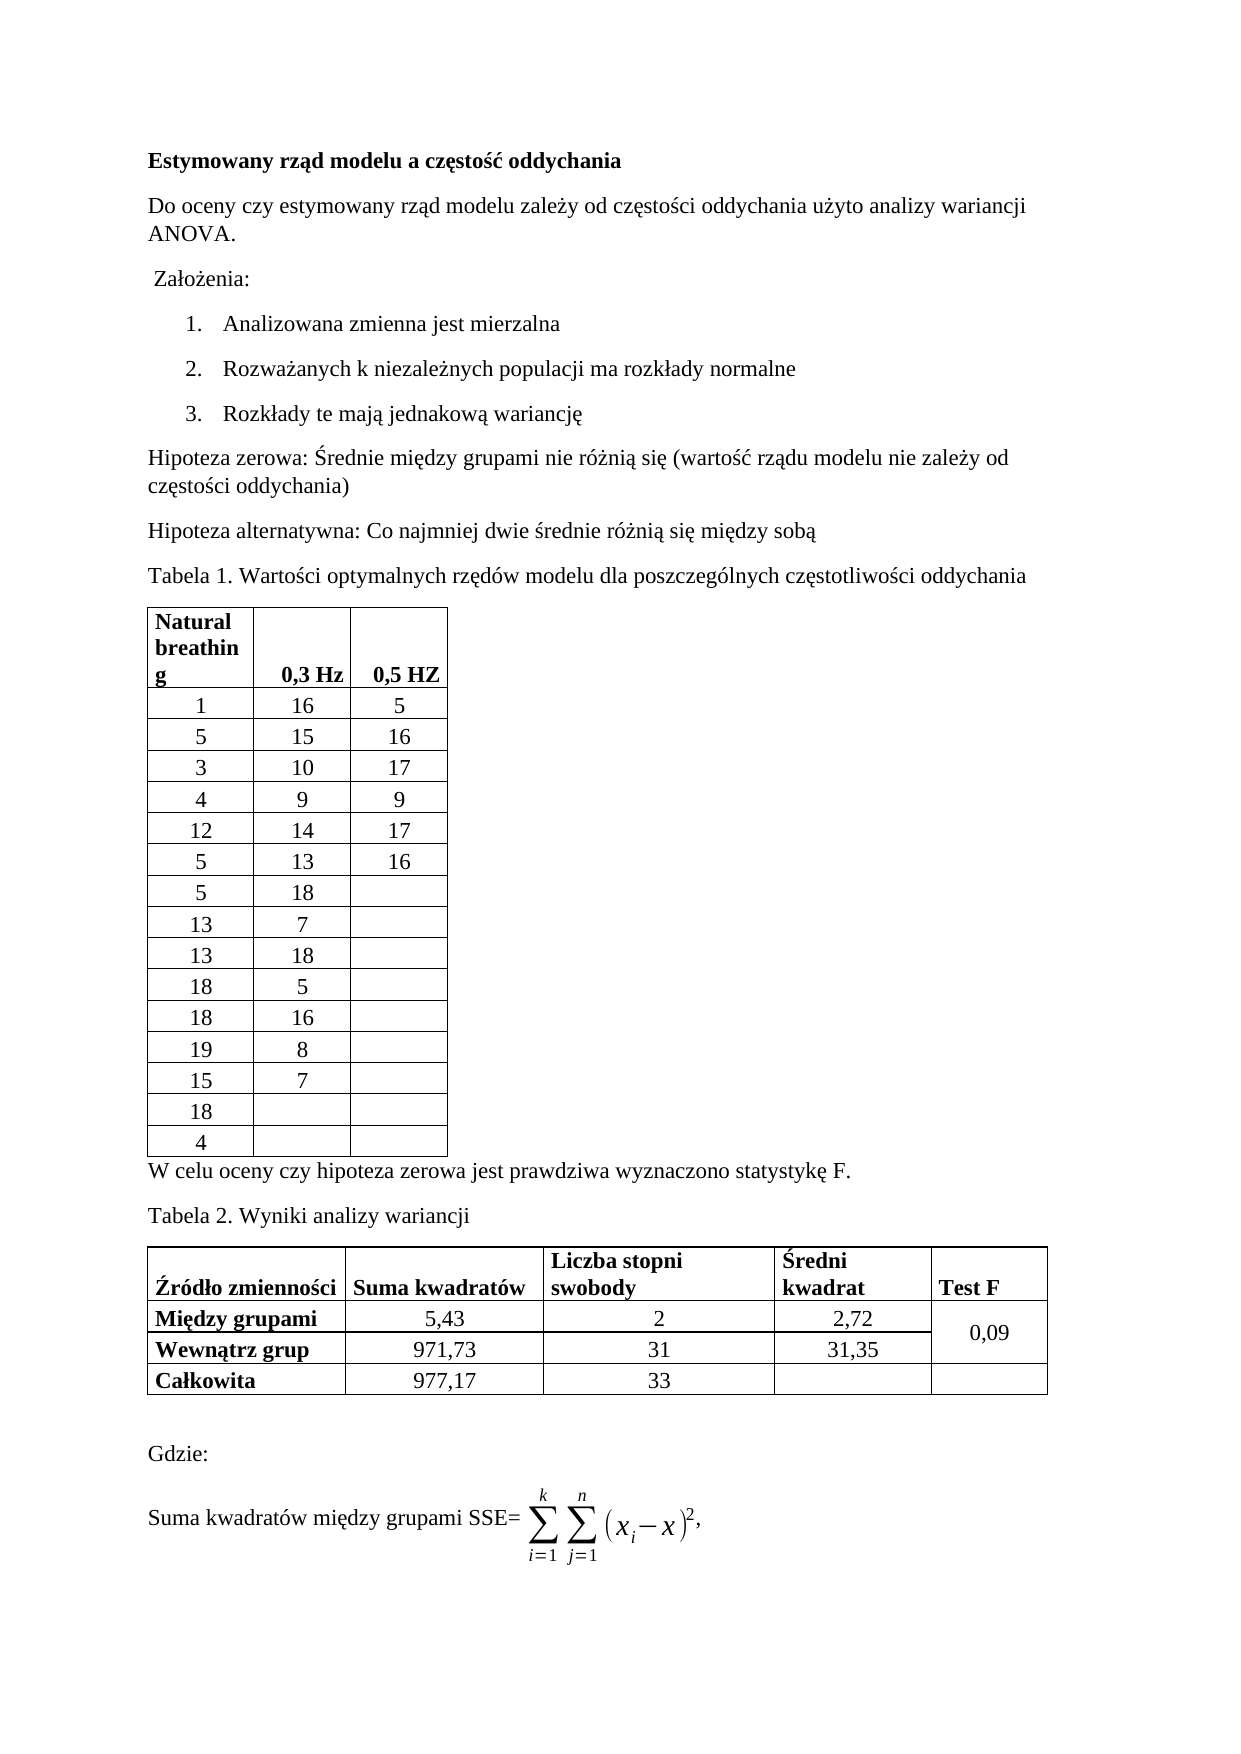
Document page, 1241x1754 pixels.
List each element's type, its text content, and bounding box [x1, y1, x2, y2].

table_cell 13 [148, 938, 253, 968]
table_cell 5 [148, 719, 253, 749]
text Do oceny czy estymowany rząd modelu zależy od częstości oddychania użyto analizy wariancji ANOVA. [148, 192, 1093, 247]
table_cell 5 [148, 876, 253, 906]
table_cell 16 [351, 844, 447, 874]
table_cell [351, 1032, 447, 1062]
table_cell 5 [351, 688, 447, 718]
table_cell 5 [148, 844, 253, 874]
table_cell [351, 1126, 447, 1156]
table_cell 5,43 [346, 1301, 543, 1331]
table_cell 9 [351, 782, 447, 812]
table_header Natural breathing [148, 608, 253, 687]
table_cell 10 [254, 751, 350, 781]
table_cell 977,17 [346, 1364, 543, 1394]
table_header Średni kwadrat [775, 1248, 931, 1300]
text Estymowany rząd modelu a częstość oddychania [148, 148, 1093, 174]
table_cell 16 [254, 1001, 350, 1031]
text Gdzie: [148, 1440, 1093, 1466]
table_cell 19 [148, 1032, 253, 1062]
text Hipoteza alternatywna: Co najmniej dwie średnie różnią się między sobą [148, 517, 1093, 544]
text Założenia: [148, 265, 1093, 292]
text Tabela 2. Wyniki analizy wariancji [148, 1202, 1093, 1228]
table_cell 14 [254, 813, 350, 843]
table_cell 31 [544, 1333, 774, 1363]
list Rozkłady te mają jednakową wariancję [185, 400, 1093, 426]
text Tabela 1. Wartości optymalnych rzędów modelu dla poszczególnych częstotliwości oddychania [148, 562, 1093, 588]
table_cell 33 [544, 1364, 774, 1394]
list Analizowana zmienna jest mierzalna [185, 310, 1093, 336]
table_cell [254, 1126, 350, 1156]
table_header 0,3 Hz [254, 608, 350, 687]
table_cell Wewnątrz grup [148, 1333, 345, 1363]
table_cell 13 [254, 844, 350, 874]
table_cell Całkowita [148, 1364, 345, 1394]
table_cell 31,35 [775, 1333, 931, 1363]
table_cell 2 [544, 1301, 774, 1331]
table_cell 4 [148, 1126, 253, 1156]
table_cell [775, 1364, 931, 1394]
table_cell [351, 876, 447, 906]
table_header Test F [932, 1248, 1047, 1300]
table_header 0,5 HZ [351, 608, 447, 687]
table_cell 12 [148, 813, 253, 843]
table_cell 8 [254, 1032, 350, 1062]
table_cell 971,73 [346, 1333, 543, 1363]
table_cell [351, 1094, 447, 1124]
list Rozważanych k niezależnych populacji ma rozkłady normalne [185, 355, 1093, 381]
table_cell 9 [254, 782, 350, 812]
table_cell 17 [351, 813, 447, 843]
table_cell 1 [148, 688, 253, 718]
table_cell 7 [254, 1063, 350, 1093]
table_cell [351, 938, 447, 968]
table_cell 7 [254, 907, 350, 937]
table_cell 18 [148, 1094, 253, 1124]
text Hipoteza zerowa: Średnie między grupami nie różnią się (wartość rządu modelu nie zależy od częstości oddychania) [148, 444, 1093, 499]
table_cell 4 [148, 782, 253, 812]
table_cell 18 [148, 969, 253, 999]
table_cell 0,09 [932, 1301, 1047, 1363]
table_cell 5 [254, 969, 350, 999]
table_cell [254, 1094, 350, 1124]
table_cell 13 [148, 907, 253, 937]
table_cell Między grupami [148, 1301, 345, 1331]
table_cell [351, 1001, 447, 1031]
table_cell 15 [148, 1063, 253, 1093]
table_cell [351, 907, 447, 937]
text Suma kwadratów między grupami SSE= , [148, 1484, 1093, 1566]
table_cell 16 [351, 719, 447, 749]
table_cell [932, 1364, 1047, 1394]
table_cell 18 [254, 876, 350, 906]
table_header Liczba stopni swobody [544, 1248, 774, 1300]
table_cell 18 [148, 1001, 253, 1031]
table_cell [351, 1063, 447, 1093]
table_header Suma kwadratów [346, 1248, 543, 1300]
table_cell 15 [254, 719, 350, 749]
table_header Źródło zmienności [148, 1248, 345, 1300]
table_cell [351, 969, 447, 999]
table_cell 16 [254, 688, 350, 718]
table_cell 2,72 [775, 1301, 931, 1331]
table_cell 18 [254, 938, 350, 968]
table_cell 3 [148, 751, 253, 781]
text W celu oceny czy hipoteza zerowa jest prawdziwa wyznaczono statystykę F. [148, 1157, 1093, 1183]
table_cell 17 [351, 751, 447, 781]
